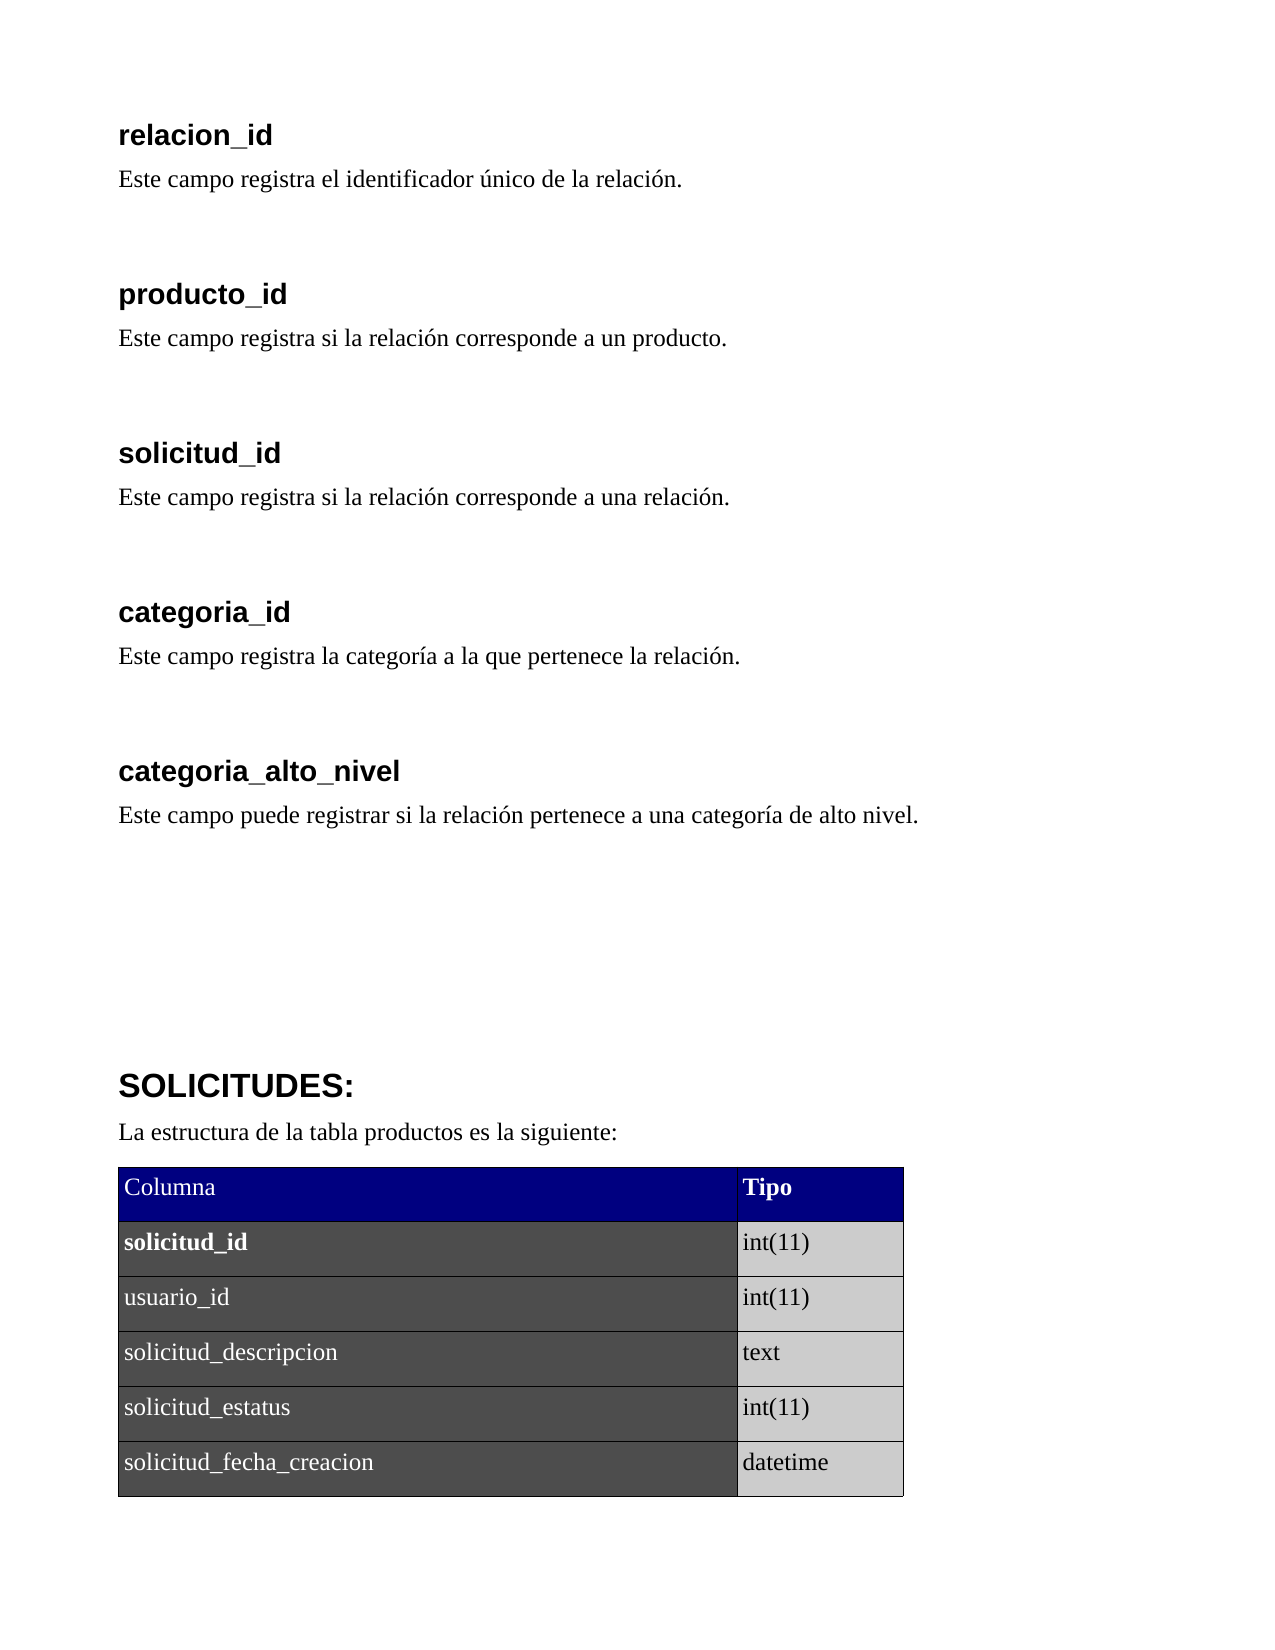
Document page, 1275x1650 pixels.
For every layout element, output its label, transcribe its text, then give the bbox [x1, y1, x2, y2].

subtitle categoria_alto_nivel [118, 754, 1157, 788]
table_cell int(11) [738, 1277, 903, 1331]
table_cell usuario_id [119, 1277, 737, 1331]
text Este campo registra si la relación corresponde a una relación. [118, 482, 1157, 511]
table_cell solicitud_estatus [119, 1387, 737, 1441]
subtitle producto_id [118, 277, 1157, 311]
subtitle solicitud_id [118, 436, 1157, 470]
subtitle SOLICITUDES: [118, 1066, 1157, 1105]
text Este campo registra la categoría a la que pertenece la relación. [118, 641, 1157, 670]
table_cell int(11) [738, 1387, 903, 1441]
table_header Columna [119, 1168, 737, 1221]
table_cell int(11) [738, 1222, 903, 1276]
text Este campo registra el identificador único de la relación. [118, 164, 1157, 193]
table_cell text [738, 1332, 903, 1386]
text La estructura de la tabla productos es la siguiente: [118, 1117, 1157, 1146]
table_cell solicitud_fecha_creacion [119, 1442, 737, 1496]
table_cell solicitud_id [119, 1222, 737, 1276]
subtitle relacion_id [118, 118, 1157, 152]
text Este campo registra si la relación corresponde a un producto. [118, 323, 1157, 352]
subtitle categoria_id [118, 595, 1157, 629]
text Este campo puede registrar si la relación pertenece a una categoría de alto nivel. [118, 800, 1157, 829]
table_header Tipo [738, 1168, 903, 1221]
table_cell solicitud_descripcion [119, 1332, 737, 1386]
table_cell datetime [738, 1442, 903, 1496]
